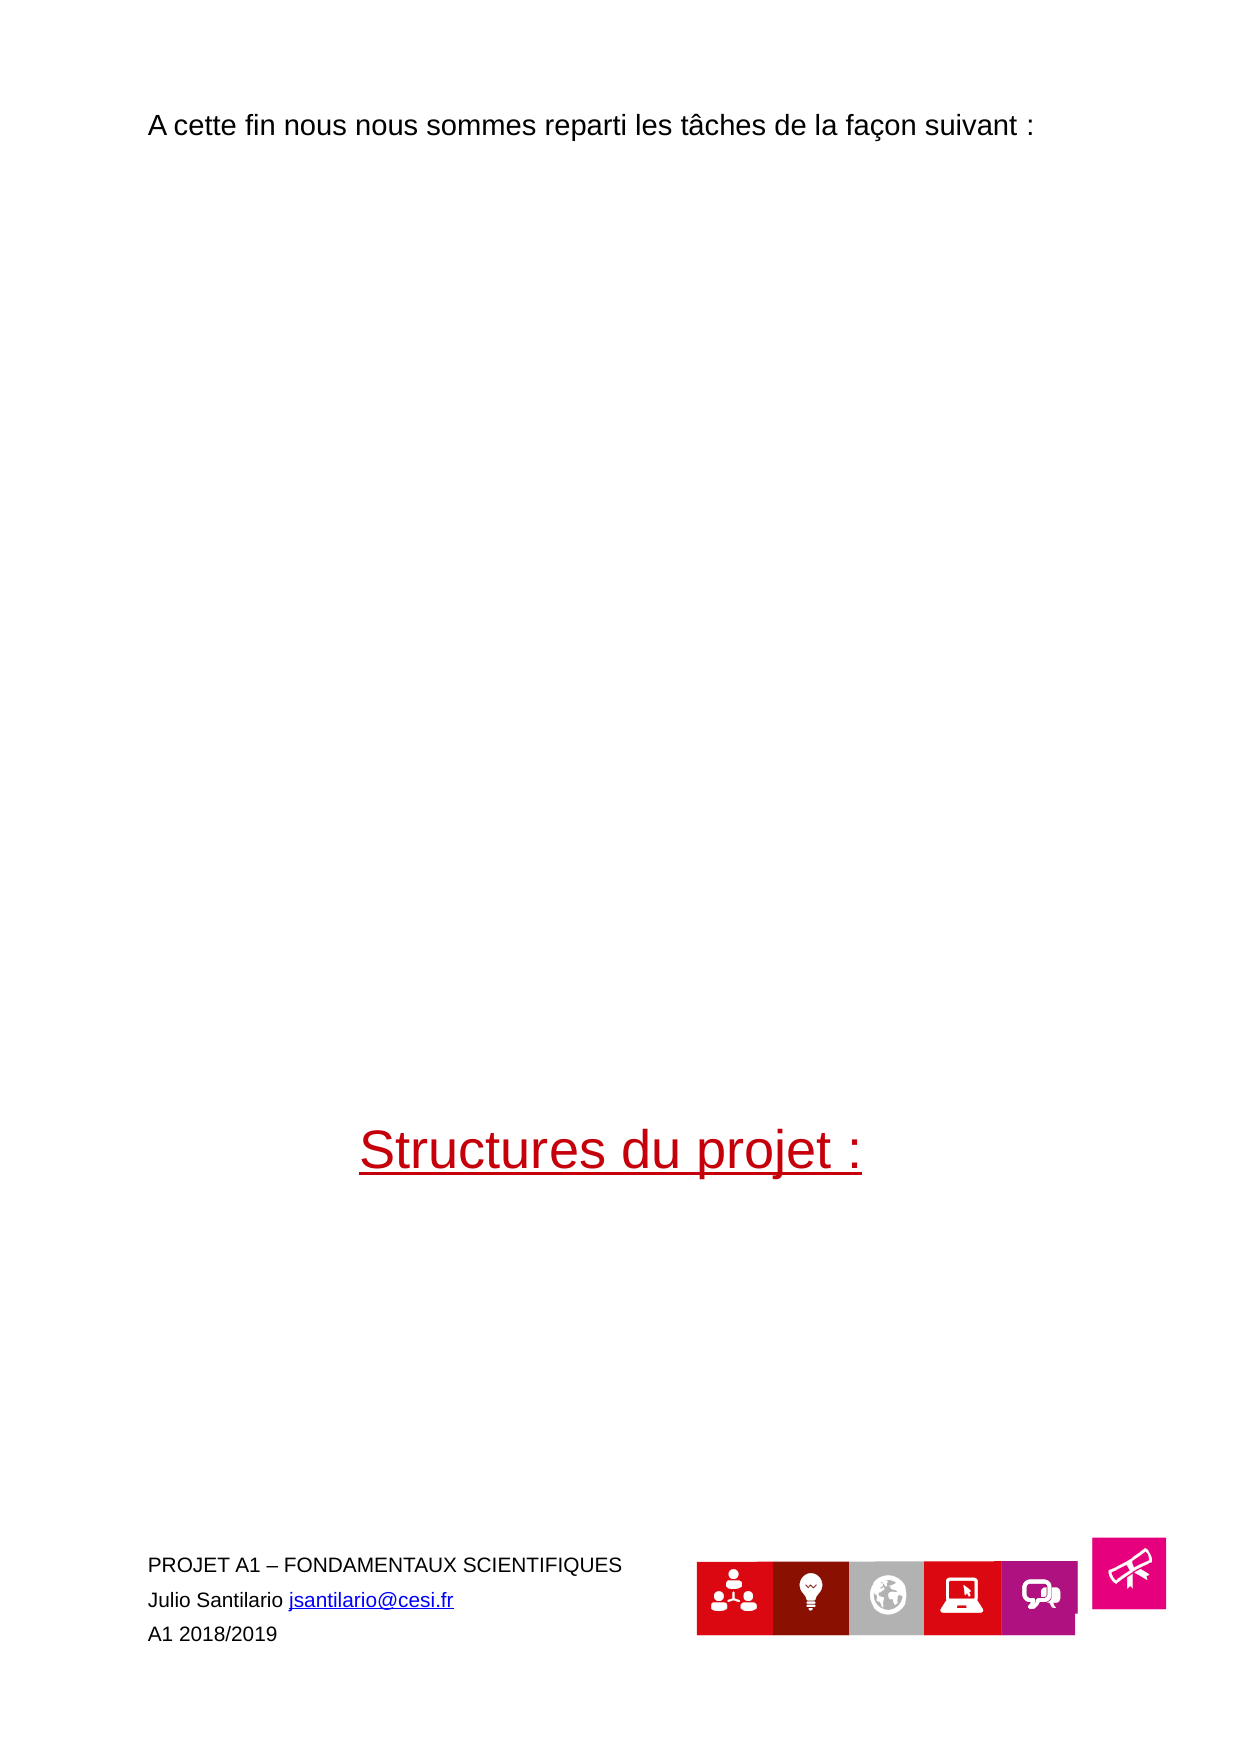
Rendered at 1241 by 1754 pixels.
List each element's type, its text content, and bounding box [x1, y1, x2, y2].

text Structures du projet : [129, 1118, 1093, 1180]
text A cette fin nous nous sommes reparti les tâches de la façon suivant : [148, 108, 1093, 142]
